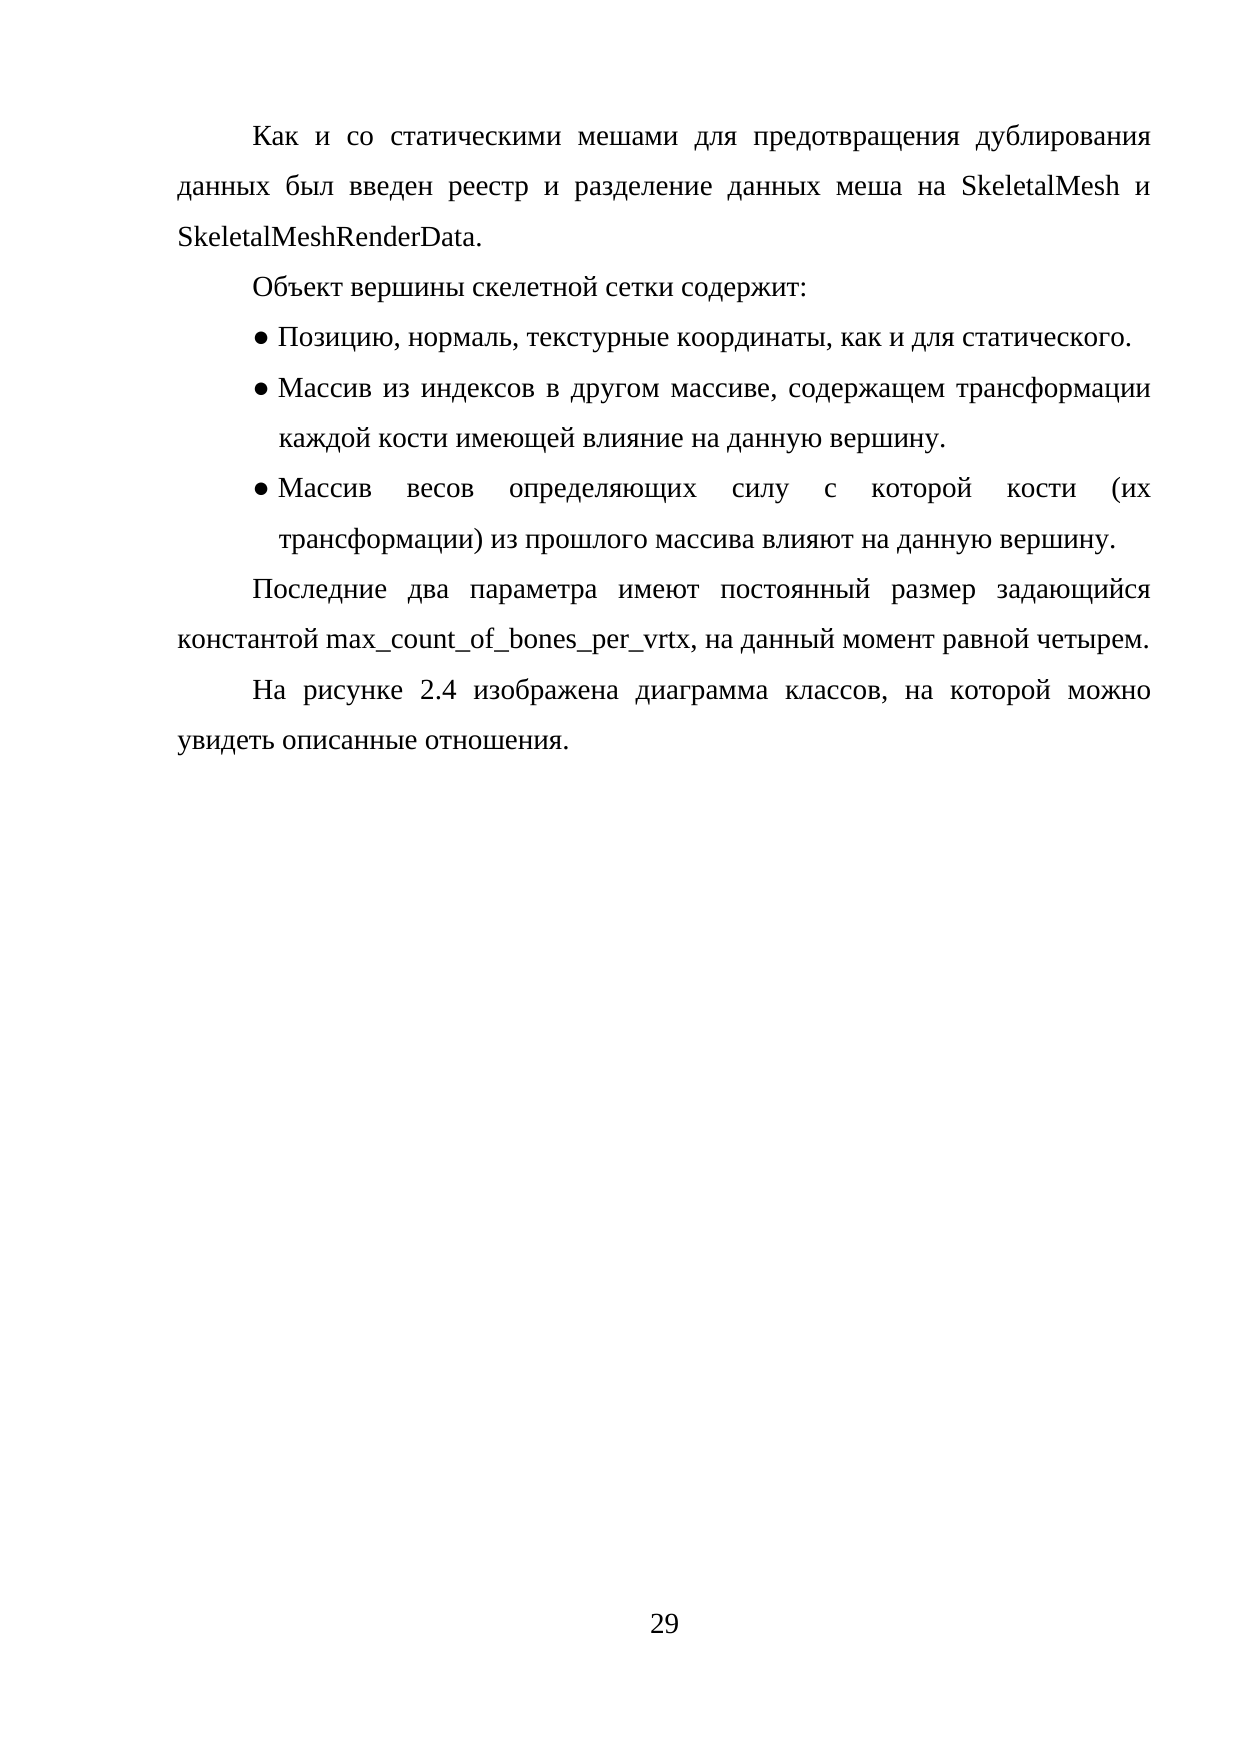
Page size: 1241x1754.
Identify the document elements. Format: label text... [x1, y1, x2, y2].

text Последние два параметра имеют постоянный размер задающийся константой max_count_of_bones_per_vrtx, на данный момент равной четырем. [177, 571, 1152, 655]
text На рисунке 2.4 изображена диаграмма классов, на которой можно увидеть описанные отношения. [177, 672, 1152, 756]
list Массив из индексов в другом массиве, содержащем трансформации каждой кости имеющей влияние на данную вершину. [252, 370, 1152, 454]
list Массив весов определяющих силу с которой кости (их трансформации) из прошлого массива влияют на данную вершину. [252, 471, 1152, 554]
text Объект вершины скелетной сетки содержит: [177, 269, 1152, 303]
list Позицию, нормаль, текстурные координаты, как и для статического. [252, 319, 1152, 353]
text Как и со статическими мешами для предотвращения дублирования данных был введен реестр и разделение данных меша на SkeletalMesh и SkeletalMeshRenderData. [177, 118, 1152, 252]
